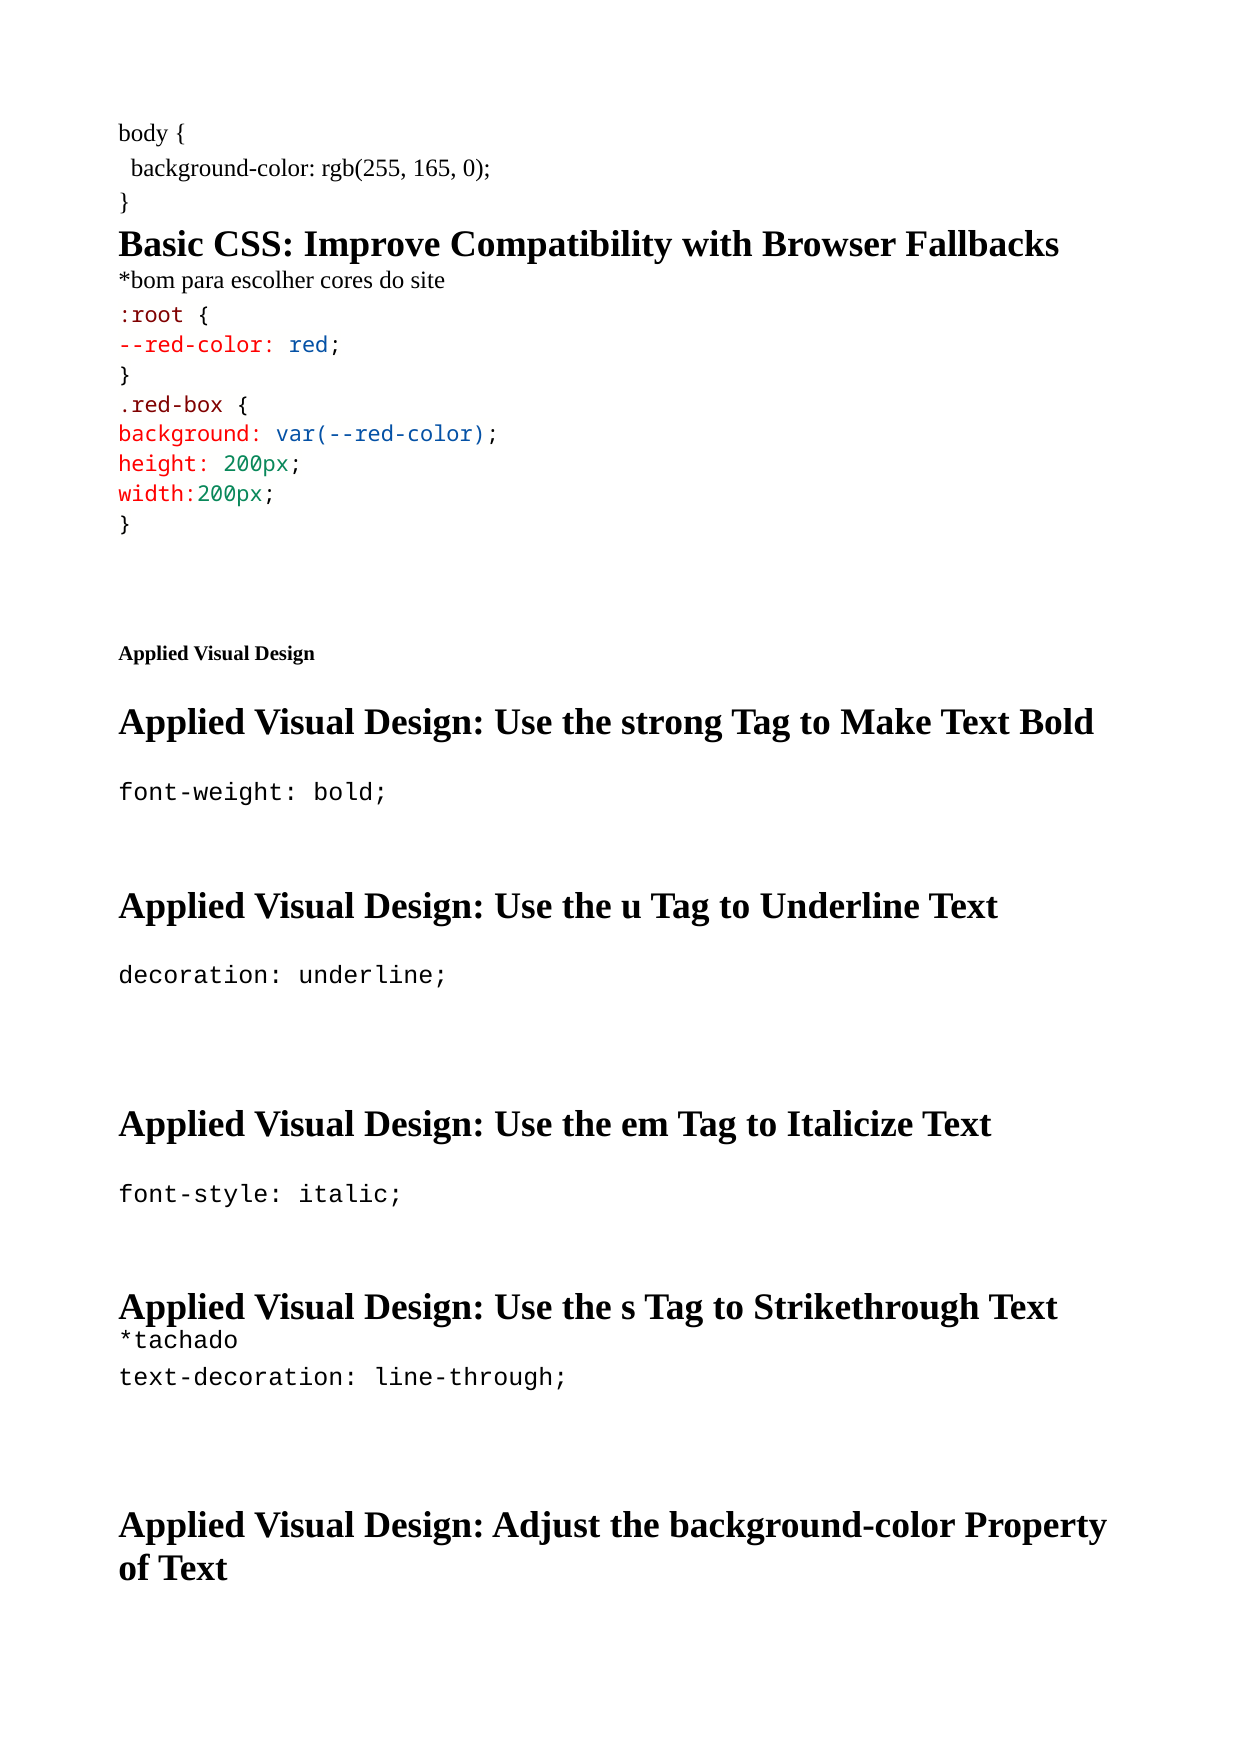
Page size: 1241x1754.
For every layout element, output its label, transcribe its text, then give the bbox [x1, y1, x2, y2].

text *bom para escolher cores do site [118, 265, 1122, 293]
subtitle Basic CSS: Improve Compatibility with Browser Fallbacks [118, 222, 1122, 265]
text } [118, 508, 1122, 537]
text font-style: italic; [118, 1179, 1122, 1209]
text body { background-color: rgb(255, 165, 0); } [118, 118, 1122, 216]
subtitle Applied Visual Design [118, 641, 1122, 665]
text .red-box { [118, 388, 1122, 418]
text :root { [118, 299, 1122, 329]
text height: 200px; [118, 448, 1122, 478]
text width:200px; [118, 478, 1122, 508]
text background: var(--red-color); [118, 418, 1122, 448]
text decoration: underline; [118, 961, 1122, 991]
text text-decoration: line-through; [118, 1362, 1122, 1392]
subtitle Applied Visual Design: Use the strong Tag to Make Text Bold [118, 699, 1122, 743]
subtitle Applied Visual Design: Adjust the background-color Property of Text [118, 1502, 1122, 1588]
text font-weight: bold; [118, 777, 1122, 808]
text } [118, 359, 1122, 388]
subtitle Applied Visual Design: Use the em Tag to Italicize Text [118, 1101, 1122, 1144]
text *tachado [118, 1328, 1122, 1356]
text --red-color: red; [118, 329, 1122, 359]
subtitle Applied Visual Design: Use the s Tag to Strikethrough Text [118, 1284, 1122, 1328]
subtitle Applied Visual Design: Use the u Tag to Underline Text [118, 883, 1122, 926]
